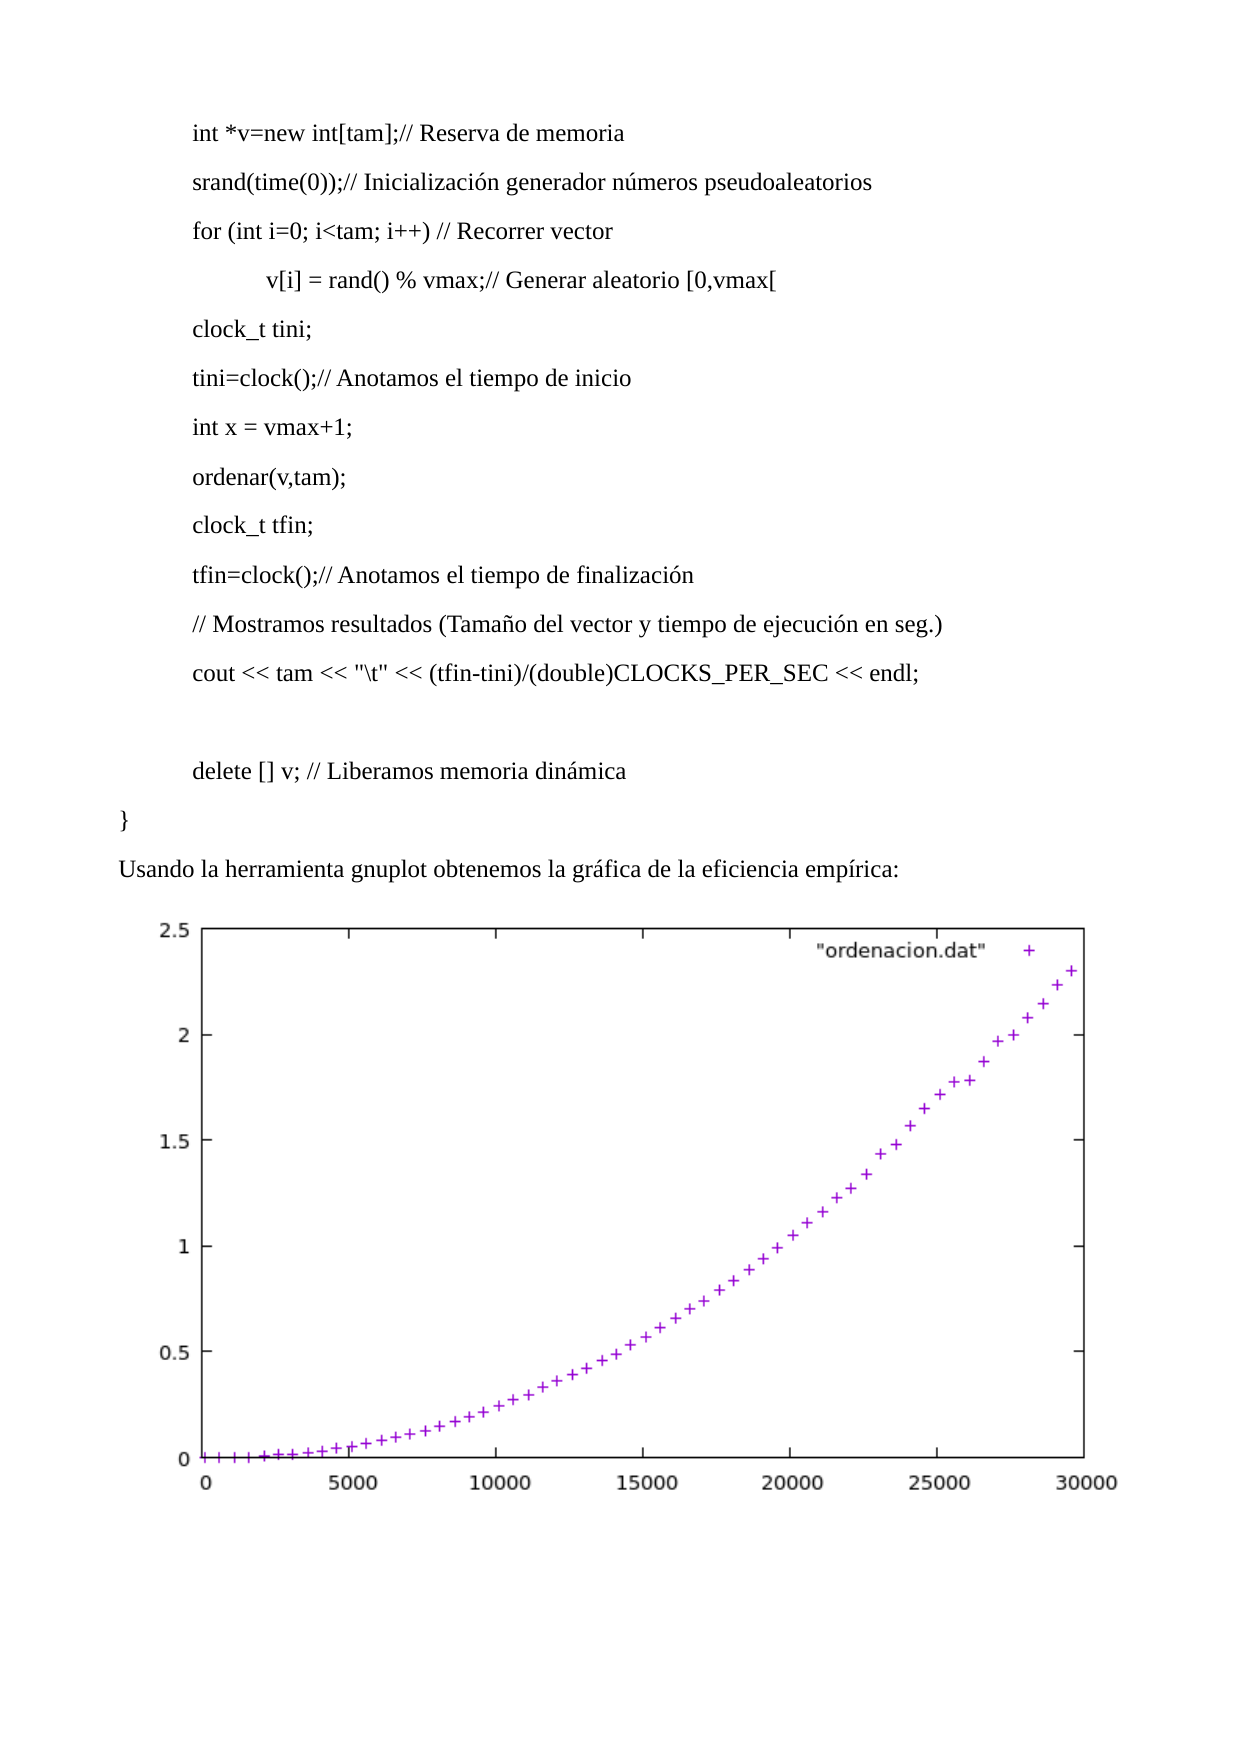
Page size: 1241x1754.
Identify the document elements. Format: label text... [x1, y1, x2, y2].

text delete [] v; // Liberamos memoria dinámica [118, 756, 1122, 785]
picture [120, 903, 1121, 1504]
text } [118, 805, 1122, 834]
text tfin=clock();// Anotamos el tiempo de finalización [118, 560, 1122, 588]
text clock_t tfin; [118, 511, 1122, 539]
text Usando la herramienta gnuplot obtenemos la gráfica de la eficiencia empírica: [118, 854, 1122, 883]
text v[i] = rand() % vmax;// Generar aleatorio [0,vmax[ [118, 265, 1122, 294]
text cout << tam << "\t" << (tfin-tini)/(double)CLOCKS_PER_SEC << endl; [118, 658, 1122, 687]
text // Mostramos resultados (Tamaño del vector y tiempo de ejecución en seg.) [118, 609, 1122, 637]
text ordenar(v,tam); [118, 462, 1122, 490]
text srand(time(0));// Inicialización generador números pseudoaleatorios [118, 167, 1122, 196]
text tini=clock();// Anotamos el tiempo de inicio [118, 363, 1122, 392]
text int x = vmax+1; [118, 412, 1122, 441]
text int *v=new int[tam];// Reserva de memoria [118, 118, 1122, 147]
text clock_t tini; [118, 314, 1122, 343]
text for (int i=0; i<tam; i++) // Recorrer vector [118, 216, 1122, 245]
